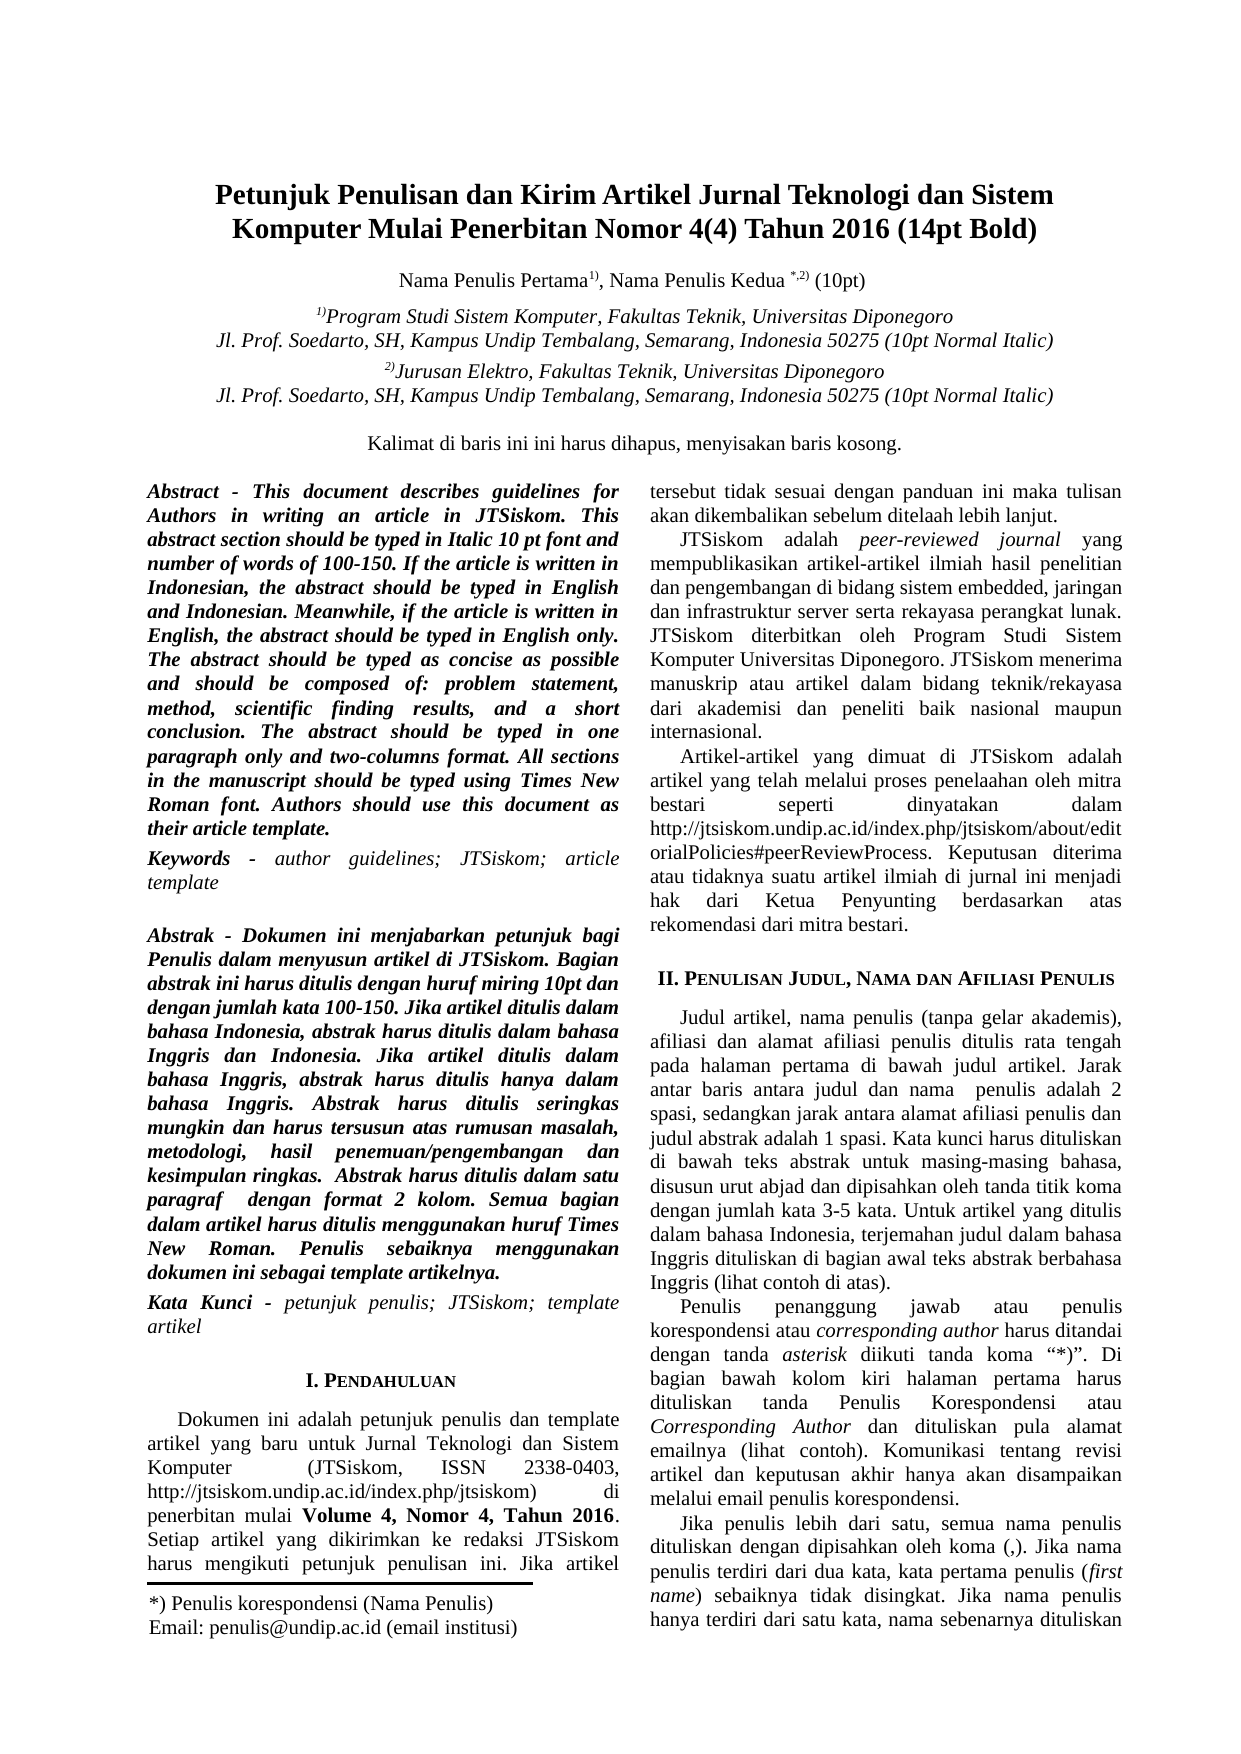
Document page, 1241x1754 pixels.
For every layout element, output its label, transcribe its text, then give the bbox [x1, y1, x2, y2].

text tersebut tidak sesuai dengan panduan ini maka tulisan akan dikembalikan sebelum ditelaah lebih lanjut. [650, 479, 1122, 527]
text Dokumen ini adalah petunjuk penulis dan template artikel yang baru untuk Jurnal Teknologi dan Sistem Komputer (JTSiskom, ISSN 2338-0403, http://jtsiskom.undip.ac.id/index.php/jtsiskom) di penerbitan mulai Volume 4, Nomor 4, Tahun 2016. Setiap artikel yang dikirimkan ke redaksi JTSiskom harus mengikuti petunjuk penulisan ini. Jika artikel [147, 1407, 620, 1575]
title Petunjuk Penulisan dan Kirim Artikel Jurnal Teknologi dan Sistem Komputer Mulai Penerbitan Nomor 4(4) Tahun 2016 (14pt Bold) [147, 177, 1122, 244]
text Kata Kunci - petunjuk penulis; JTSiskom; template artikel [147, 1290, 620, 1338]
text Jl. Prof. Soedarto, SH, Kampus Undip Tembalang, Semarang, Indonesia 50275 (10pt Normal Italic) [147, 383, 1122, 407]
text Penulis penanggung jawab atau penulis korespondensi atau corresponding author harus ditandai dengan tanda asterisk diikuti tanda koma “*)”. Di bagian bawah kolom kiri halaman pertama harus dituliskan tanda Penulis Korespondensi atau Corresponding Author dan dituliskan pula alamat emailnya (lihat contoh). Komunikasi tentang revisi artikel dan keputusan akhir hanya akan disampaikan melalui email penulis korespondensi. [650, 1294, 1122, 1510]
text Judul artikel, nama penulis (tanpa gelar akademis), afiliasi dan alamat afiliasi penulis ditulis rata tengah pada halaman pertama di bawah judul artikel. Jarak antar baris antara judul dan nama penulis adalah 2 spasi, sedangkan jarak antara alamat afiliasi penulis dan judul abstrak adalah 1 spasi. Kata kunci harus dituliskan di bawah teks abstrak untuk masing-masing bahasa, disusun urut abjad dan dipisahkan oleh tanda titik koma dengan jumlah kata 3-5 kata. Untuk artikel yang ditulis dalam bahasa Indonesia, terjemahan judul dalam bahasa Inggris dituliskan di bagian awal teks abstrak berbahasa Inggris (lihat contoh di atas). [650, 1005, 1122, 1294]
text Abstrak - Dokumen ini menjabarkan petunjuk bagi Penulis dalam menyusun artikel di JTSiskom. Bagian abstrak ini harus ditulis dengan huruf miring 10pt dan dengan jumlah kata 100-150. Jika artikel ditulis dalam bahasa Indonesia, abstrak harus ditulis dalam bahasa Inggris dan Indonesia. Jika artikel ditulis dalam bahasa Inggris, abstrak harus ditulis hanya dalam bahasa Inggris. Abstrak harus ditulis seringkas mungkin dan harus tersusun atas rumusan masalah, metodologi, hasil penemuan/pengembangan dan kesimpulan ringkas. Abstrak harus ditulis dalam satu paragraf dengan format 2 kolom. Semua bagian dalam artikel harus ditulis menggunakan huruf Times New Roman. Penulis sebaiknya menggunakan dokumen ini sebagai template artikelnya. [147, 923, 620, 1284]
text 1)Program Studi Sistem Komputer, Fakultas Teknik, Universitas Diponegoro [147, 304, 1122, 328]
text Keywords - author guidelines; JTSiskom; article template [147, 846, 620, 894]
text Artikel-artikel yang dimuat di JTSiskom adalah artikel yang telah melalui proses penelaahan oleh mitra bestari seperti dinyatakan dalam http://jtsiskom.undip.ac.id/index.php/jtsiskom/about/editorialPolicies#peerReviewProcess. Keputusan diterima atau tidaknya suatu artikel ilmiah di jurnal ini menjadi hak dari Ketua Penyunting berdasarkan atas rekomendasi dari mitra bestari. [650, 743, 1122, 936]
subtitle I. Pendahuluan [147, 1368, 620, 1392]
text Jika penulis lebih dari satu, semua nama penulis dituliskan dengan dipisahkan oleh koma (,). Jika nama penulis terdiri dari dua kata, kata pertama penulis (first name) sebaiknya tidak disingkat. Jika nama penulis hanya terdiri dari satu kata, nama sebenarnya dituliskan [650, 1510, 1122, 1631]
text JTSiskom adalah peer-reviewed journal yang mempublikasikan artikel-artikel ilmiah hasil penelitian dan pengembangan di bidang sistem embedded, jaringan dan infrastruktur server serta rekayasa perangkat lunak. JTSiskom diterbitkan oleh Program Studi Sistem Komputer Universitas Diponegoro. JTSiskom menerima manuskrip atau artikel dalam bidang teknik/rekayasa dari akademisi dan peneliti baik nasional maupun internasional. [650, 527, 1122, 743]
text Abstract - This document describes guidelines for Authors in writing an article in JTSiskom. This abstract section should be typed in Italic 10 pt font and number of words of 100-150. If the article is written in Indonesian, the abstract should be typed in English and Indonesian. Meanwhile, if the article is written in English, the abstract should be typed in English only. The abstract should be typed as concise as possible and should be composed of: problem statement, method, scientific finding results, and a short conclusion. The abstract should be typed in one paragraph only and two-columns format. All sections in the manuscript should be typed using Times New Roman font. Authors should use this document as their article template. [147, 479, 620, 840]
subtitle II. Penulisan Judul, Nama dan Afiliasi Penulis [650, 966, 1122, 990]
text 2)Jurusan Elektro, Fakultas Teknik, Universitas Diponegoro [147, 358, 1122, 383]
text Jl. Prof. Soedarto, SH, Kampus Undip Tembalang, Semarang, Indonesia 50275 (10pt Normal Italic) [147, 328, 1122, 352]
title Kalimat di baris ini ini harus dihapus, menyisakan baris kosong. [147, 431, 1122, 455]
text Nama Penulis Pertama1), Nama Penulis Kedua *,2) (10pt) [147, 268, 1122, 292]
